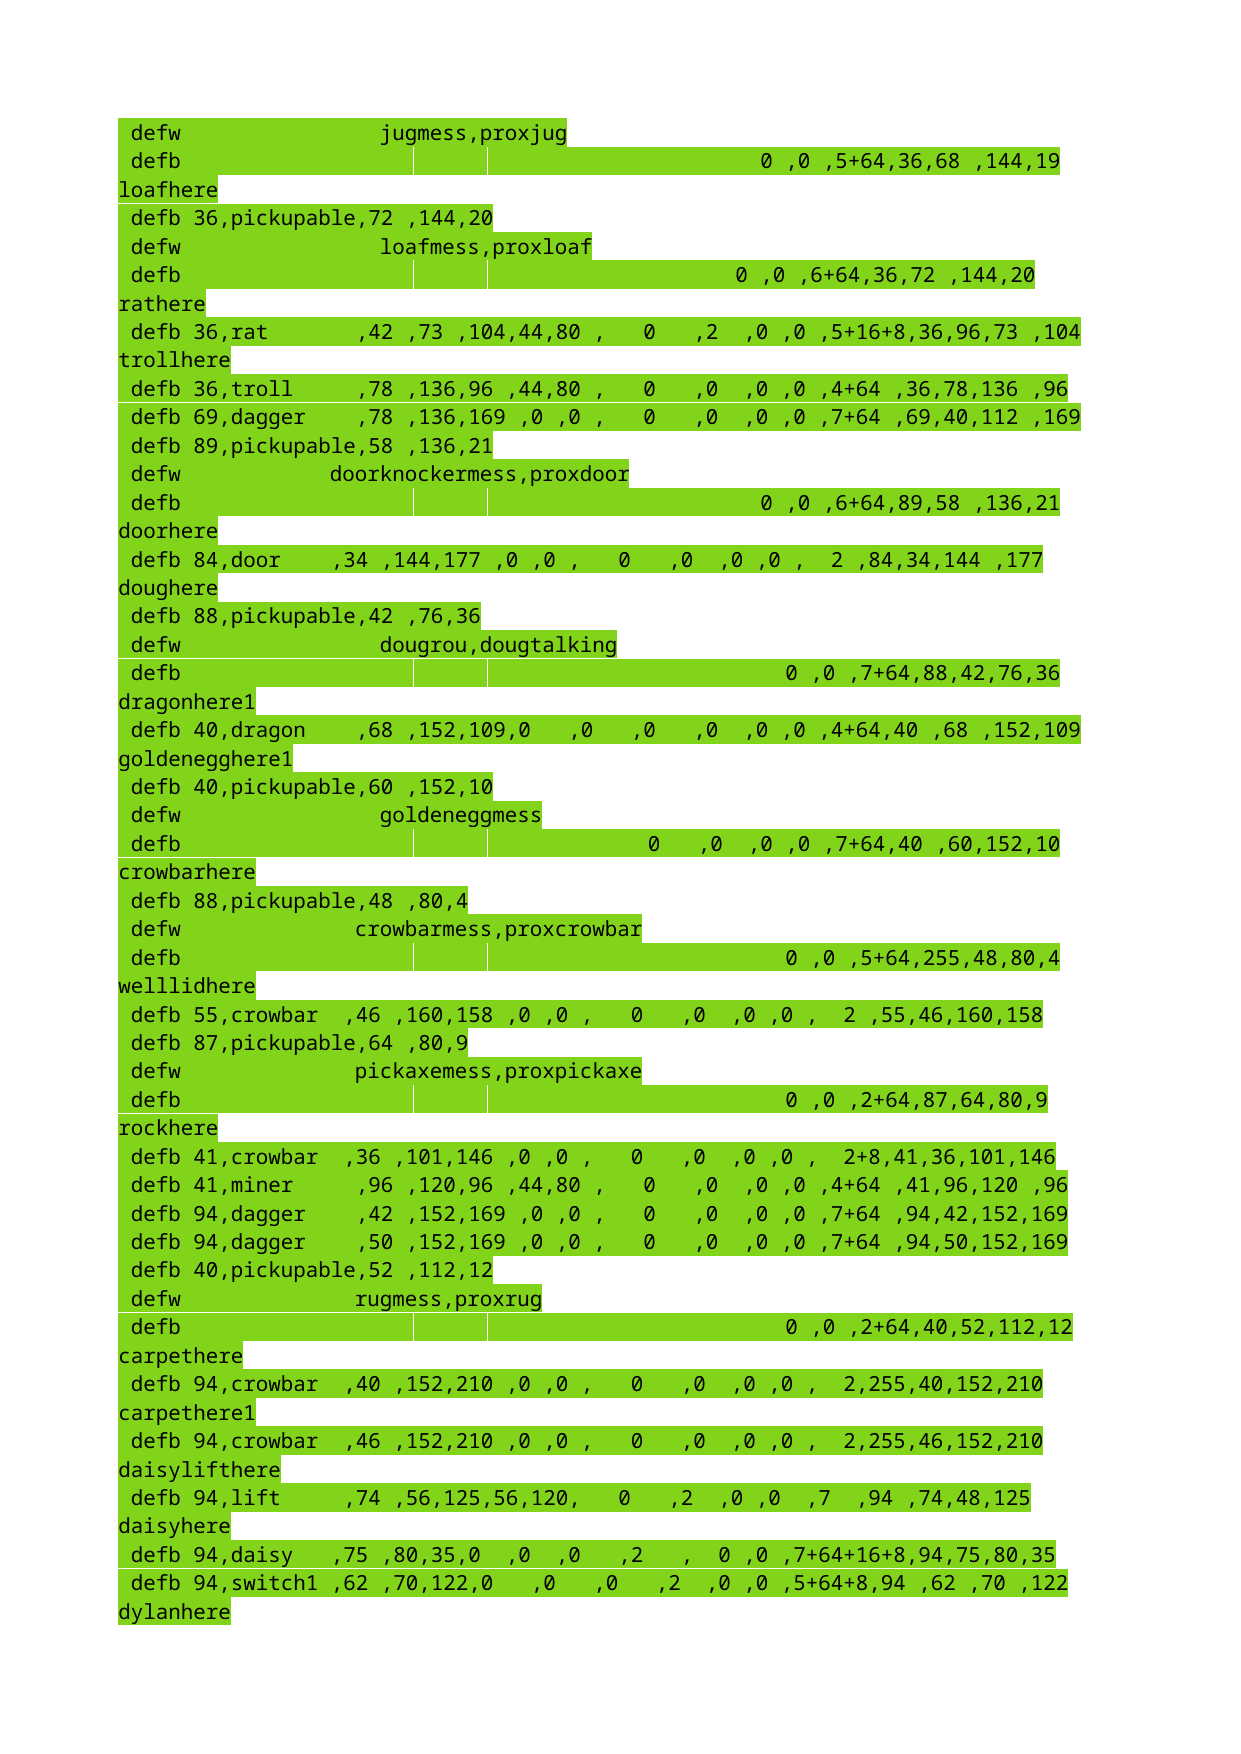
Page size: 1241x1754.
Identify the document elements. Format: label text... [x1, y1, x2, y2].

text defw dougrou,dougtalking [118, 630, 1122, 658]
text defb 40,pickupable,52 ,112,12 [118, 1256, 1122, 1284]
text defb 88,pickupable,42 ,76,36 [118, 602, 1122, 630]
text defw crowbarmess,proxcrowbar [118, 914, 1122, 943]
text dragonhere1 [118, 687, 1122, 715]
text defw goldeneggmess [118, 801, 1122, 829]
text defb 36,troll ,78 ,136,96 ,44,80 , 0 ,0 ,0 ,0 ,4+64 ,36,78,136 ,96 [118, 374, 1122, 402]
text crowbarhere [118, 857, 1122, 886]
text defb 87,pickupable,64 ,80,9 [118, 1028, 1122, 1057]
text doorhere [118, 516, 1122, 545]
text defb 94,dagger ,50 ,152,169 ,0 ,0 , 0 ,0 ,0 ,0 ,7+64 ,94,50,152,169 [118, 1227, 1122, 1256]
text defb 0 ,0 ,0 ,0 ,7+64,40 ,60,152,10 [118, 829, 1122, 857]
text daisyhere [118, 1512, 1122, 1540]
text dylanhere [118, 1597, 1122, 1625]
text rathere [118, 289, 1122, 317]
text defb 0 ,0 ,7+64,88,42,76,36 [118, 658, 1122, 687]
text defb 55,crowbar ,46 ,160,158 ,0 ,0 , 0 ,0 ,0 ,0 , 2 ,55,46,160,158 [118, 1000, 1122, 1028]
text doughere [118, 573, 1122, 602]
text defb 94,crowbar ,46 ,152,210 ,0 ,0 , 0 ,0 ,0 ,0 , 2,255,46,152,210 [118, 1426, 1122, 1455]
text trollhere [118, 346, 1122, 374]
text defw loafmess,proxloaf [118, 232, 1122, 260]
text defb 40,dragon ,68 ,152,109,0 ,0 ,0 ,0 ,0 ,0 ,4+64,40 ,68 ,152,109 [118, 715, 1122, 744]
text defw jugmess,proxjug [118, 118, 1122, 147]
text daisylifthere [118, 1455, 1122, 1483]
text defb 84,door ,34 ,144,177 ,0 ,0 , 0 ,0 ,0 ,0 , 2 ,84,34,144 ,177 [118, 545, 1122, 573]
text welllidhere [118, 971, 1122, 1000]
text defb 94,switch1 ,62 ,70,122,0 ,0 ,0 ,2 ,0 ,0 ,5+64+8,94 ,62 ,70 ,122 [118, 1568, 1122, 1597]
text defb 0 ,0 ,2+64,40,52,112,12 [118, 1312, 1122, 1341]
text rockhere [118, 1113, 1122, 1142]
text goldenegghere1 [118, 744, 1122, 772]
text defb 36,rat ,42 ,73 ,104,44,80 , 0 ,2 ,0 ,0 ,5+16+8,36,96,73 ,104 [118, 317, 1122, 346]
text defw doorknockermess,proxdoor [118, 459, 1122, 488]
text defb 0 ,0 ,6+64,36,72 ,144,20 [118, 260, 1122, 289]
text defw pickaxemess,proxpickaxe [118, 1057, 1122, 1085]
text carpethere1 [118, 1398, 1122, 1426]
text defb 36,pickupable,72 ,144,20 [118, 203, 1122, 232]
text defb 69,dagger ,78 ,136,169 ,0 ,0 , 0 ,0 ,0 ,0 ,7+64 ,69,40,112 ,169 [118, 402, 1122, 431]
text defb 0 ,0 ,6+64,89,58 ,136,21 [118, 488, 1122, 516]
text defb 41,miner ,96 ,120,96 ,44,80 , 0 ,0 ,0 ,0 ,4+64 ,41,96,120 ,96 [118, 1170, 1122, 1199]
text defb 0 ,0 ,5+64,255,48,80,4 [118, 943, 1122, 971]
text defb 89,pickupable,58 ,136,21 [118, 431, 1122, 459]
text defw rugmess,proxrug [118, 1284, 1122, 1312]
text defb 41,crowbar ,36 ,101,146 ,0 ,0 , 0 ,0 ,0 ,0 , 2+8,41,36,101,146 [118, 1142, 1122, 1170]
text defb 94,lift ,74 ,56,125,56,120, 0 ,2 ,0 ,0 ,7 ,94 ,74,48,125 [118, 1483, 1122, 1512]
text defb 40,pickupable,60 ,152,10 [118, 772, 1122, 801]
text defb 88,pickupable,48 ,80,4 [118, 886, 1122, 914]
text carpethere [118, 1341, 1122, 1369]
text defb 0 ,0 ,2+64,87,64,80,9 [118, 1085, 1122, 1113]
text defb 0 ,0 ,5+64,36,68 ,144,19 [118, 147, 1122, 175]
text defb 94,daisy ,75 ,80,35,0 ,0 ,0 ,2 , 0 ,0 ,7+64+16+8,94,75,80,35 [118, 1540, 1122, 1568]
text defb 94,dagger ,42 ,152,169 ,0 ,0 , 0 ,0 ,0 ,0 ,7+64 ,94,42,152,169 [118, 1199, 1122, 1227]
text defb 94,crowbar ,40 ,152,210 ,0 ,0 , 0 ,0 ,0 ,0 , 2,255,40,152,210 [118, 1369, 1122, 1398]
text loafhere [118, 175, 1122, 203]
